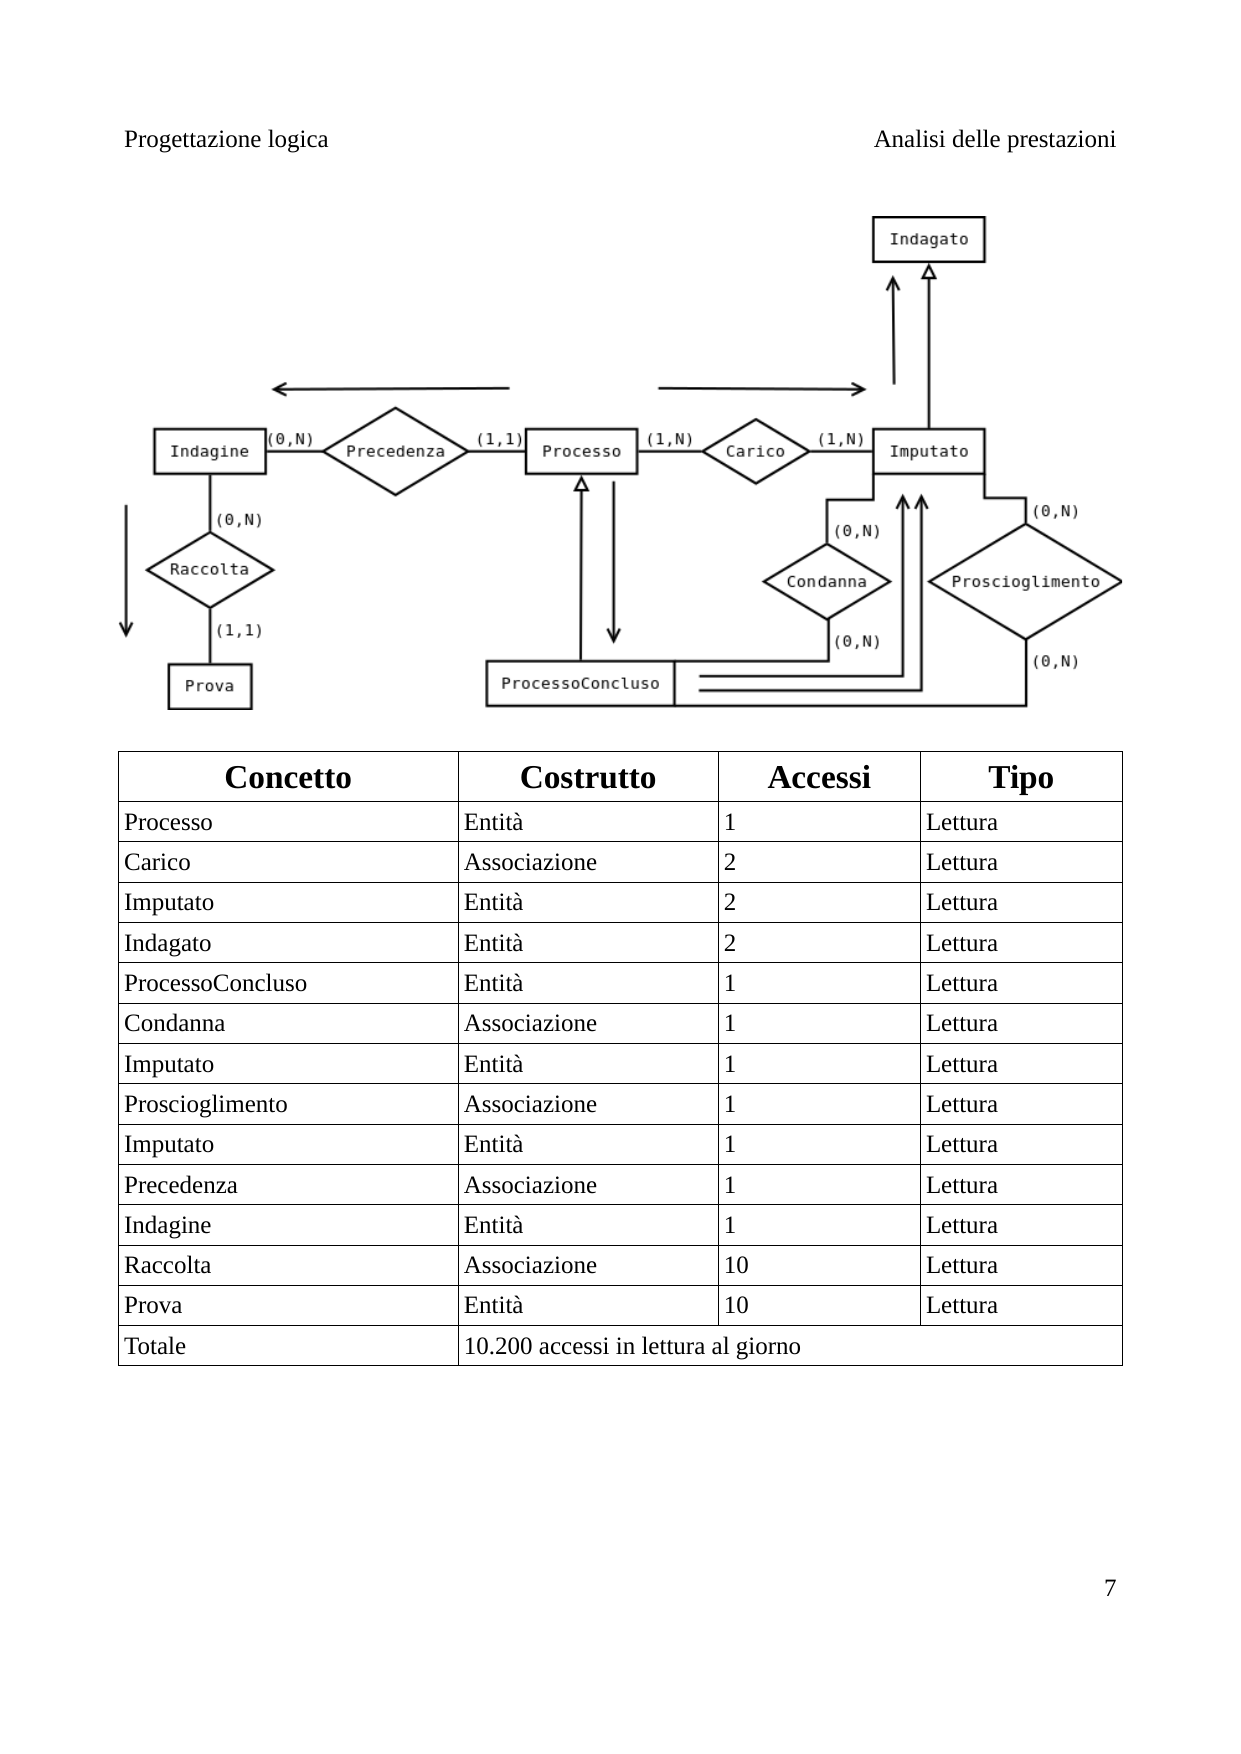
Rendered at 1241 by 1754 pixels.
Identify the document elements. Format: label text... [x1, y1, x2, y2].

table_cell Lettura [921, 1286, 1122, 1325]
table_cell Precedenza [119, 1165, 458, 1204]
table_cell 2 [719, 842, 920, 882]
table_cell Totale [119, 1326, 458, 1365]
table_cell Proscioglimento [119, 1084, 458, 1123]
table_cell Entità [459, 802, 718, 841]
table_header Concetto [119, 752, 458, 801]
table_cell Lettura [921, 923, 1122, 962]
table_cell Entità [459, 1044, 718, 1083]
table_cell 2 [719, 883, 920, 922]
table_cell Lettura [921, 1205, 1122, 1244]
table_cell Associazione [459, 1165, 718, 1204]
table_cell Associazione [459, 842, 718, 882]
table_cell 1 [719, 802, 920, 841]
table_cell 1 [719, 1165, 920, 1204]
table_cell Condanna [119, 1004, 458, 1043]
table_cell Lettura [921, 963, 1122, 1003]
table_cell Indagine [119, 1205, 458, 1244]
table_cell 1 [719, 1125, 920, 1164]
table_cell Lettura [921, 883, 1122, 922]
table_cell Lettura [921, 1165, 1122, 1204]
table_cell Processo [119, 802, 458, 841]
table_cell 1 [719, 1044, 920, 1083]
table_cell ProcessoConcluso [119, 963, 458, 1003]
table_cell 10 [719, 1286, 920, 1325]
table_cell 2 [719, 923, 920, 962]
table_cell Lettura [921, 802, 1122, 841]
table_cell Entità [459, 923, 718, 962]
table_cell 10.200 accessi in lettura al giorno [459, 1326, 1122, 1365]
table_cell Lettura [921, 1125, 1122, 1164]
table_cell Lettura [921, 842, 1122, 882]
table_cell Entità [459, 1125, 718, 1164]
table_header Accessi [719, 752, 920, 801]
table_cell Entità [459, 883, 718, 922]
table_cell Lettura [921, 1084, 1122, 1123]
table_cell 10 [719, 1246, 920, 1285]
table_cell Imputato [119, 1125, 458, 1164]
picture [118, 216, 1123, 710]
table_cell Carico [119, 842, 458, 882]
table_cell Lettura [921, 1004, 1122, 1043]
table_cell Lettura [921, 1044, 1122, 1083]
table_cell Associazione [459, 1004, 718, 1043]
table_cell Imputato [119, 1044, 458, 1083]
table_cell 1 [719, 1084, 920, 1123]
table_cell Raccolta [119, 1246, 458, 1285]
table_cell Entità [459, 1205, 718, 1244]
table_cell 1 [719, 1205, 920, 1244]
table_cell 1 [719, 963, 920, 1003]
table_header Tipo [921, 752, 1122, 801]
table_cell Entità [459, 1286, 718, 1325]
table_cell Imputato [119, 883, 458, 922]
table_cell Indagato [119, 923, 458, 962]
table_cell Associazione [459, 1084, 718, 1123]
table_cell Associazione [459, 1246, 718, 1285]
table_cell 1 [719, 1004, 920, 1043]
table_cell Lettura [921, 1246, 1122, 1285]
table_header Costrutto [459, 752, 718, 801]
table_cell Entità [459, 963, 718, 1003]
table_cell Prova [119, 1286, 458, 1325]
